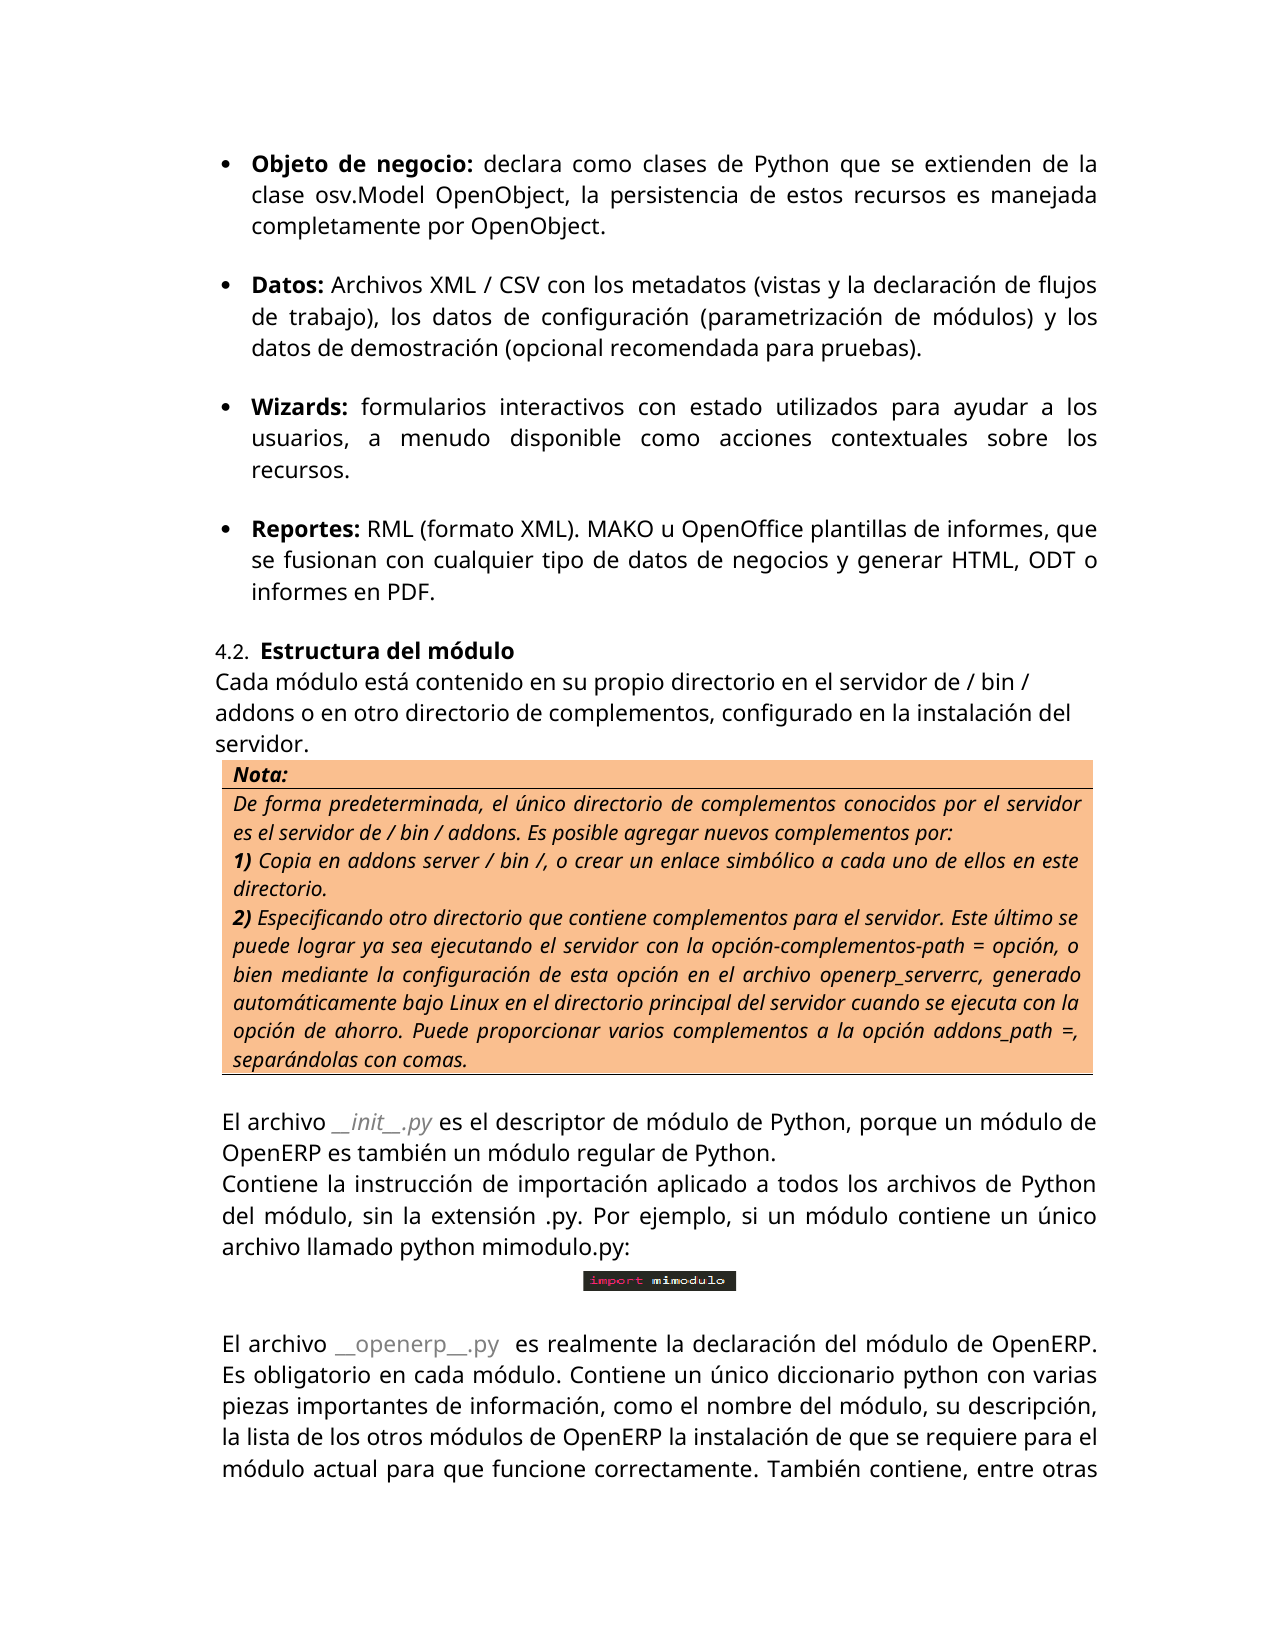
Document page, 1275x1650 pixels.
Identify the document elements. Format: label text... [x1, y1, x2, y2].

list Estructura del módulo [215, 635, 1098, 666]
table_header Nota: [222, 760, 1093, 788]
list Objeto de negocio: declara como clases de Python que se extienden de la clase osv.Model OpenObject, la persistencia de estos recursos es manejada completamente por OpenObject. [222, 148, 1098, 241]
text El archivo __init__.py es el descriptor de módulo de Python, porque un módulo de OpenERP es también un módulo regular de Python. [222, 1106, 1098, 1168]
table_cell De forma predeterminada, el único directorio de complementos conocidos por el servidor es el servidor de / bin / addons. Es posible agregar nuevos complementos por: 1) Copia en addons server / bin /, o crear un enlace simbólico a cada uno de ellos en este directorio. 2) Especificando otro directorio que contiene complementos para el servidor. Este último se puede lograr ya sea ejecutando el servidor con la opción-complementos-path = opción, o bien mediante la configuración de esta opción en el archivo openerp_serverrc, generado automáticamente bajo Linux en el directorio principal del servidor cuando se ejecuta con la opción de ahorro. Puede proporcionar varios complementos a la opción addons_path =, separándolas con comas. [222, 789, 1093, 1073]
text El archivo __openerp__.py es realmente la declaración del módulo de OpenERP. Es obligatorio en cada módulo. Contiene un único diccionario python con varias piezas importantes de información, como el nombre del módulo, su descripción, la lista de los otros módulos de OpenERP la instalación de que se requiere para el módulo actual para que funcione correctamente. También contiene, entre otras [222, 1328, 1098, 1484]
list Wizards: formularios interactivos con estado utilizados para ayudar a los usuarios, a menudo disponible como acciones contextuales sobre los recursos. [222, 391, 1098, 485]
picture [583, 1271, 737, 1291]
text Contiene la instrucción de importación aplicado a todos los archivos de Python del módulo, sin la extensión .py. Por ejemplo, si un módulo contiene un único archivo llamado python mimodulo.py: [222, 1168, 1098, 1262]
list Datos: Archivos XML / CSV con los metadatos (vistas y la declaración de flujos de trabajo), los datos de configuración (parametrización de módulos) y los datos de demostración (opcional recomendada para pruebas). [222, 269, 1098, 363]
list Cada módulo está contenido en su propio directorio en el servidor de / bin / addons o en otro directorio de complementos, configurado en la instalación del servidor. [215, 666, 1098, 760]
list Reportes: RML (formato XML). MAKO u OpenOffice plantillas de informes, que se fusionan con cualquier tipo de datos de negocios y generar HTML, ODT o informes en PDF. [222, 513, 1098, 607]
